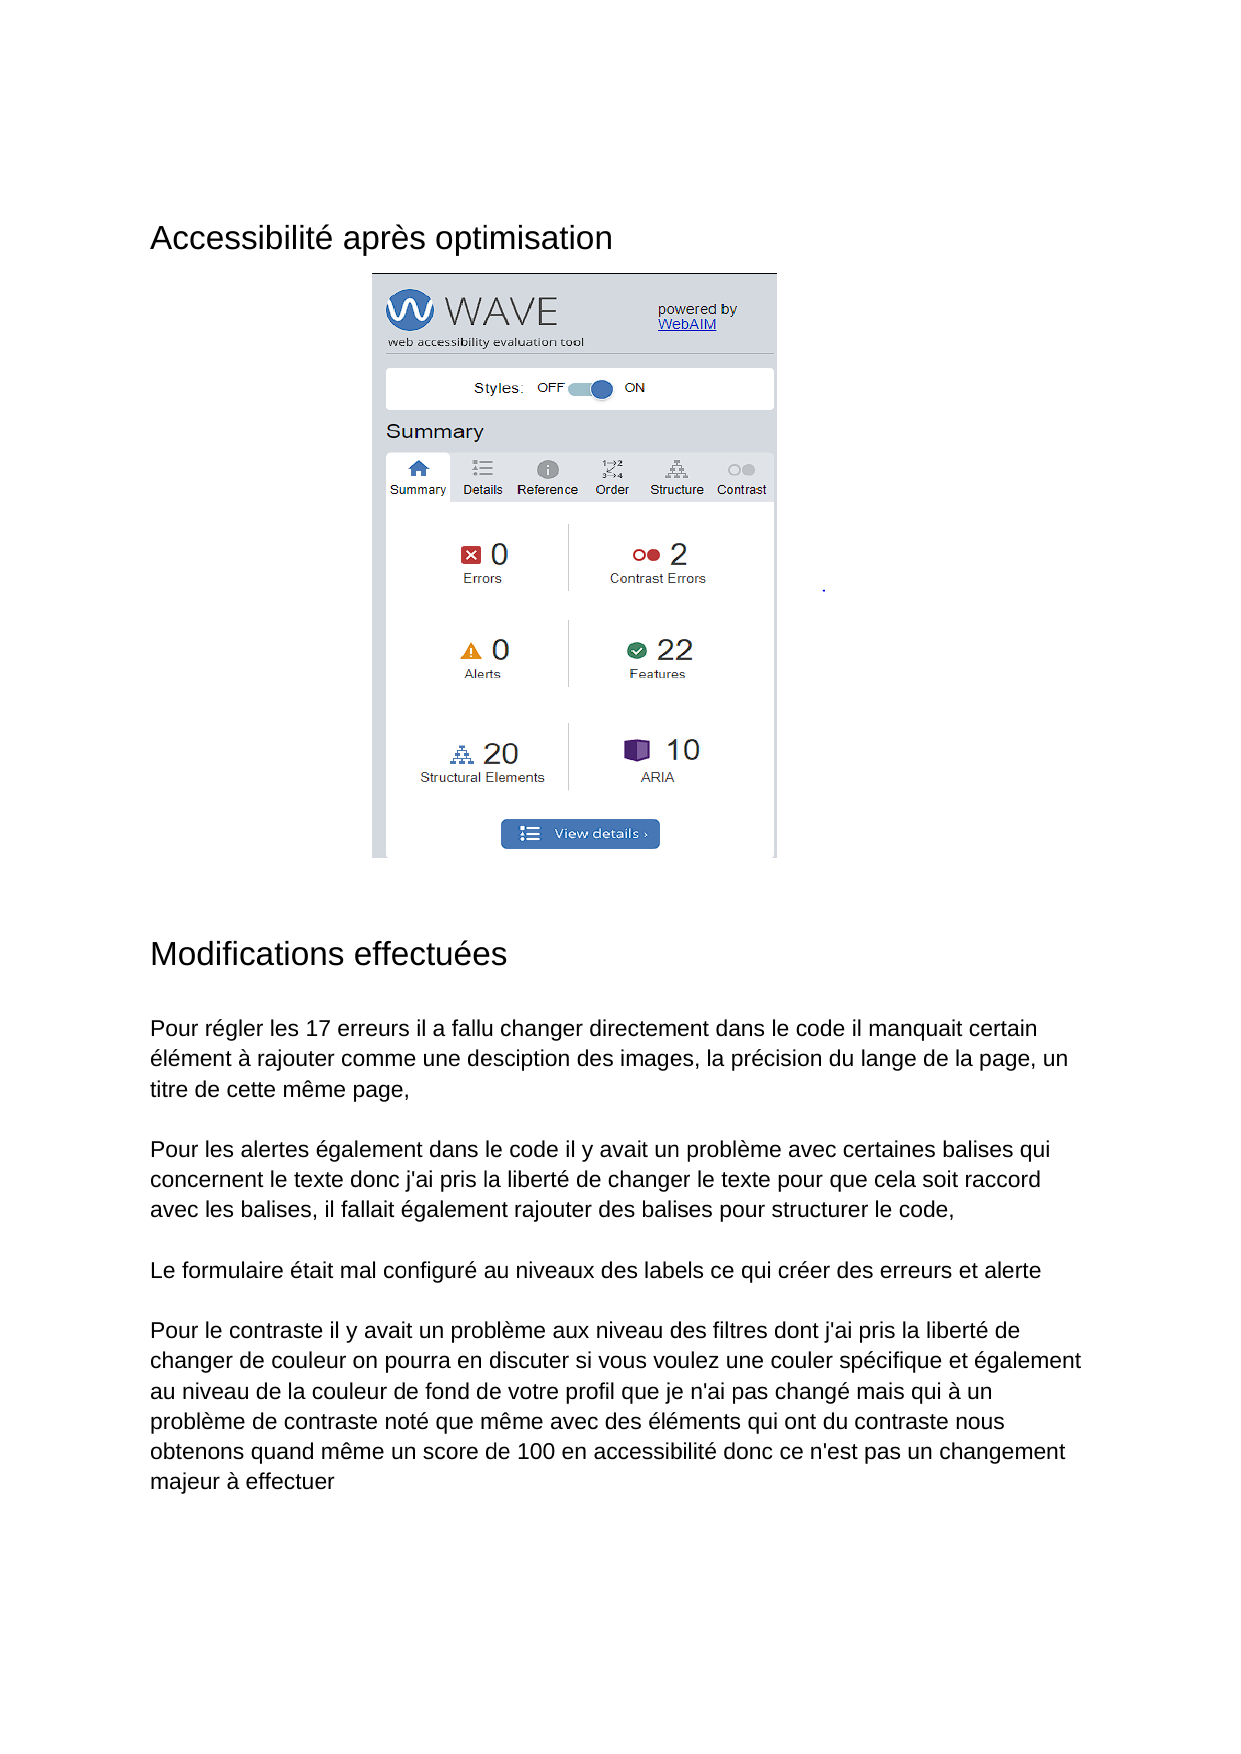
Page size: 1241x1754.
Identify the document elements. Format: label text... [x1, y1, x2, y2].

text Pour le contraste il y avait un problème aux niveau des filtres dont j'ai pris la liberté de changer de couleur on pourra en discuter si vous voulez une couler spécifique et également au niveau de la couleur de fond de votre profil que je n'ai pas changé mais qui à un problème de contraste noté que même avec des éléments qui ont du contraste nous obtenons quand même un score de 100 en accessibilité donc ce n'est pas un changement majeur à effectuer [150, 1317, 1090, 1494]
text Pour les alertes également dans le code il y avait un problème avec certaines balises qui concernent le texte donc j'ai pris la liberté de changer le texte pour que cela soit raccord avec les balises, il fallait également rajouter des balises pour structurer le code, [150, 1136, 1090, 1223]
text Pour régler les 17 erreurs il a fallu changer directement dans le code il manquait certain élément à rajouter comme une desciption des images, la précision du lange de la page, un titre de cette même page, [150, 1015, 1090, 1102]
subtitle Modifications effectuées [150, 934, 1090, 972]
text Le formulaire était mal configuré au niveaux des labels ce qui créer des erreurs et alerte [150, 1257, 1090, 1283]
subtitle Accessibilité après optimisation [150, 218, 1090, 256]
picture [372, 273, 825, 858]
